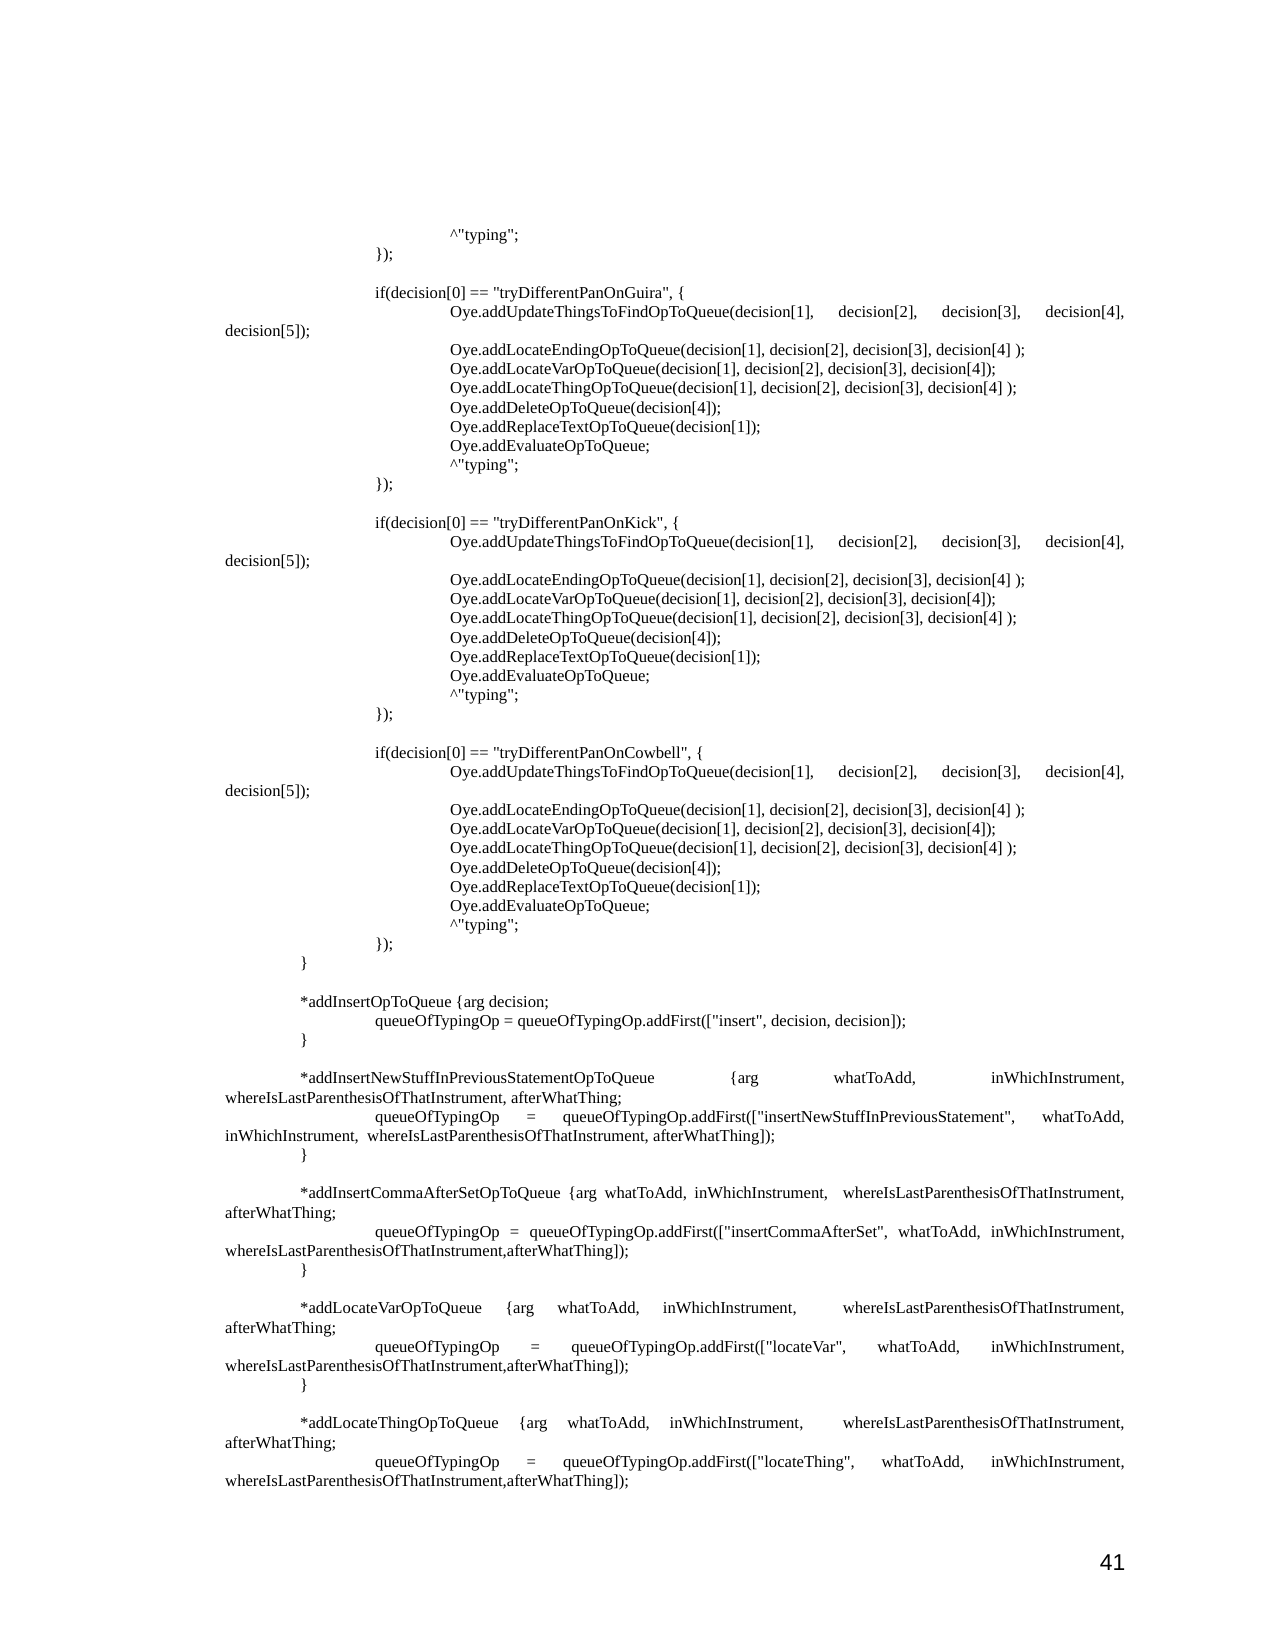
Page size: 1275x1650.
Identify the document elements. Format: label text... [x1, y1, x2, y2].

text if(decision[0] == "tryDifferentPanOnGuira", { [225, 282, 1125, 302]
text *addLocateVarOpToQueue {arg whatToAdd, inWhichInstrument, whereIsLastParenthesisOfThatInstrument, afterWhatThing; [225, 1298, 1125, 1337]
text Oye.addReplaceTextOpToQueue(decision[1]); [225, 417, 1125, 436]
text Oye.addEvaluateOpToQueue; [225, 436, 1125, 455]
text } [225, 1260, 1125, 1279]
text Oye.addDeleteOpToQueue(decision[4]); [225, 397, 1125, 417]
text Oye.addLocateEndingOpToQueue(decision[1], decision[2], decision[3], decision[4] ); [225, 800, 1125, 819]
text ^"typing"; [225, 915, 1125, 934]
text }); [225, 244, 1125, 263]
text Oye.addDeleteOpToQueue(decision[4]); [225, 857, 1125, 877]
text Oye.addLocateThingOpToQueue(decision[1], decision[2], decision[3], decision[4] ); [225, 608, 1125, 627]
text Oye.addLocateVarOpToQueue(decision[1], decision[2], decision[3], decision[4]); [225, 819, 1125, 838]
text }); [225, 474, 1125, 493]
text Oye.addLocateEndingOpToQueue(decision[1], decision[2], decision[3], decision[4] ); [225, 570, 1125, 589]
text Oye.addEvaluateOpToQueue; [225, 896, 1125, 915]
text *addInsertCommaAfterSetOpToQueue {arg whatToAdd, inWhichInstrument, whereIsLastParenthesisOfThatInstrument, afterWhatThing; [225, 1183, 1125, 1222]
text queueOfTypingOp = queueOfTypingOp.addFirst(["insertNewStuffInPreviousStatement", whatToAdd, inWhichInstrument, whereIsLastParenthesisOfThatInstrument, afterWhatThing]); [225, 1107, 1125, 1145]
text Oye.addReplaceTextOpToQueue(decision[1]); [225, 647, 1125, 666]
text queueOfTypingOp = queueOfTypingOp.addFirst(["locateThing", whatToAdd, inWhichInstrument, whereIsLastParenthesisOfThatInstrument,afterWhatThing]); [225, 1452, 1125, 1490]
text Oye.addEvaluateOpToQueue; [225, 666, 1125, 685]
text queueOfTypingOp = queueOfTypingOp.addFirst(["locateVar", whatToAdd, inWhichInstrument, whereIsLastParenthesisOfThatInstrument,afterWhatThing]); [225, 1337, 1125, 1375]
text if(decision[0] == "tryDifferentPanOnKick", { [225, 512, 1125, 532]
text }); [225, 934, 1125, 953]
text } [225, 953, 1125, 972]
text ^"typing"; [225, 225, 1125, 244]
text Oye.addLocateVarOpToQueue(decision[1], decision[2], decision[3], decision[4]); [225, 359, 1125, 378]
text } [225, 1375, 1125, 1394]
text Oye.addLocateThingOpToQueue(decision[1], decision[2], decision[3], decision[4] ); [225, 378, 1125, 397]
text Oye.addLocateVarOpToQueue(decision[1], decision[2], decision[3], decision[4]); [225, 589, 1125, 608]
text } [225, 1030, 1125, 1049]
text }); [225, 704, 1125, 723]
text } [225, 1145, 1125, 1164]
text ^"typing"; [225, 455, 1125, 474]
text Oye.addDeleteOpToQueue(decision[4]); [225, 627, 1125, 647]
text Oye.addLocateEndingOpToQueue(decision[1], decision[2], decision[3], decision[4] ); [225, 340, 1125, 359]
text Oye.addLocateThingOpToQueue(decision[1], decision[2], decision[3], decision[4] ); [225, 838, 1125, 857]
text *addLocateThingOpToQueue {arg whatToAdd, inWhichInstrument, whereIsLastParenthesisOfThatInstrument, afterWhatThing; [225, 1413, 1125, 1452]
text Oye.addUpdateThingsToFindOpToQueue(decision[1], decision[2], decision[3], decision[4], decision[5]); [225, 302, 1125, 340]
text ^"typing"; [225, 685, 1125, 704]
text *addInsertOpToQueue {arg decision; [225, 992, 1125, 1011]
text queueOfTypingOp = queueOfTypingOp.addFirst(["insert", decision, decision]); [225, 1011, 1125, 1030]
text queueOfTypingOp = queueOfTypingOp.addFirst(["insertCommaAfterSet", whatToAdd, inWhichInstrument, whereIsLastParenthesisOfThatInstrument,afterWhatThing]); [225, 1222, 1125, 1260]
text if(decision[0] == "tryDifferentPanOnCowbell", { [225, 742, 1125, 762]
text Oye.addUpdateThingsToFindOpToQueue(decision[1], decision[2], decision[3], decision[4], decision[5]); [225, 762, 1125, 800]
text Oye.addUpdateThingsToFindOpToQueue(decision[1], decision[2], decision[3], decision[4], decision[5]); [225, 532, 1125, 570]
text Oye.addReplaceTextOpToQueue(decision[1]); [225, 877, 1125, 896]
text *addInsertNewStuffInPreviousStatementOpToQueue {arg whatToAdd, inWhichInstrument, whereIsLastParenthesisOfThatInstrument, afterWhatThing; [225, 1068, 1125, 1107]
